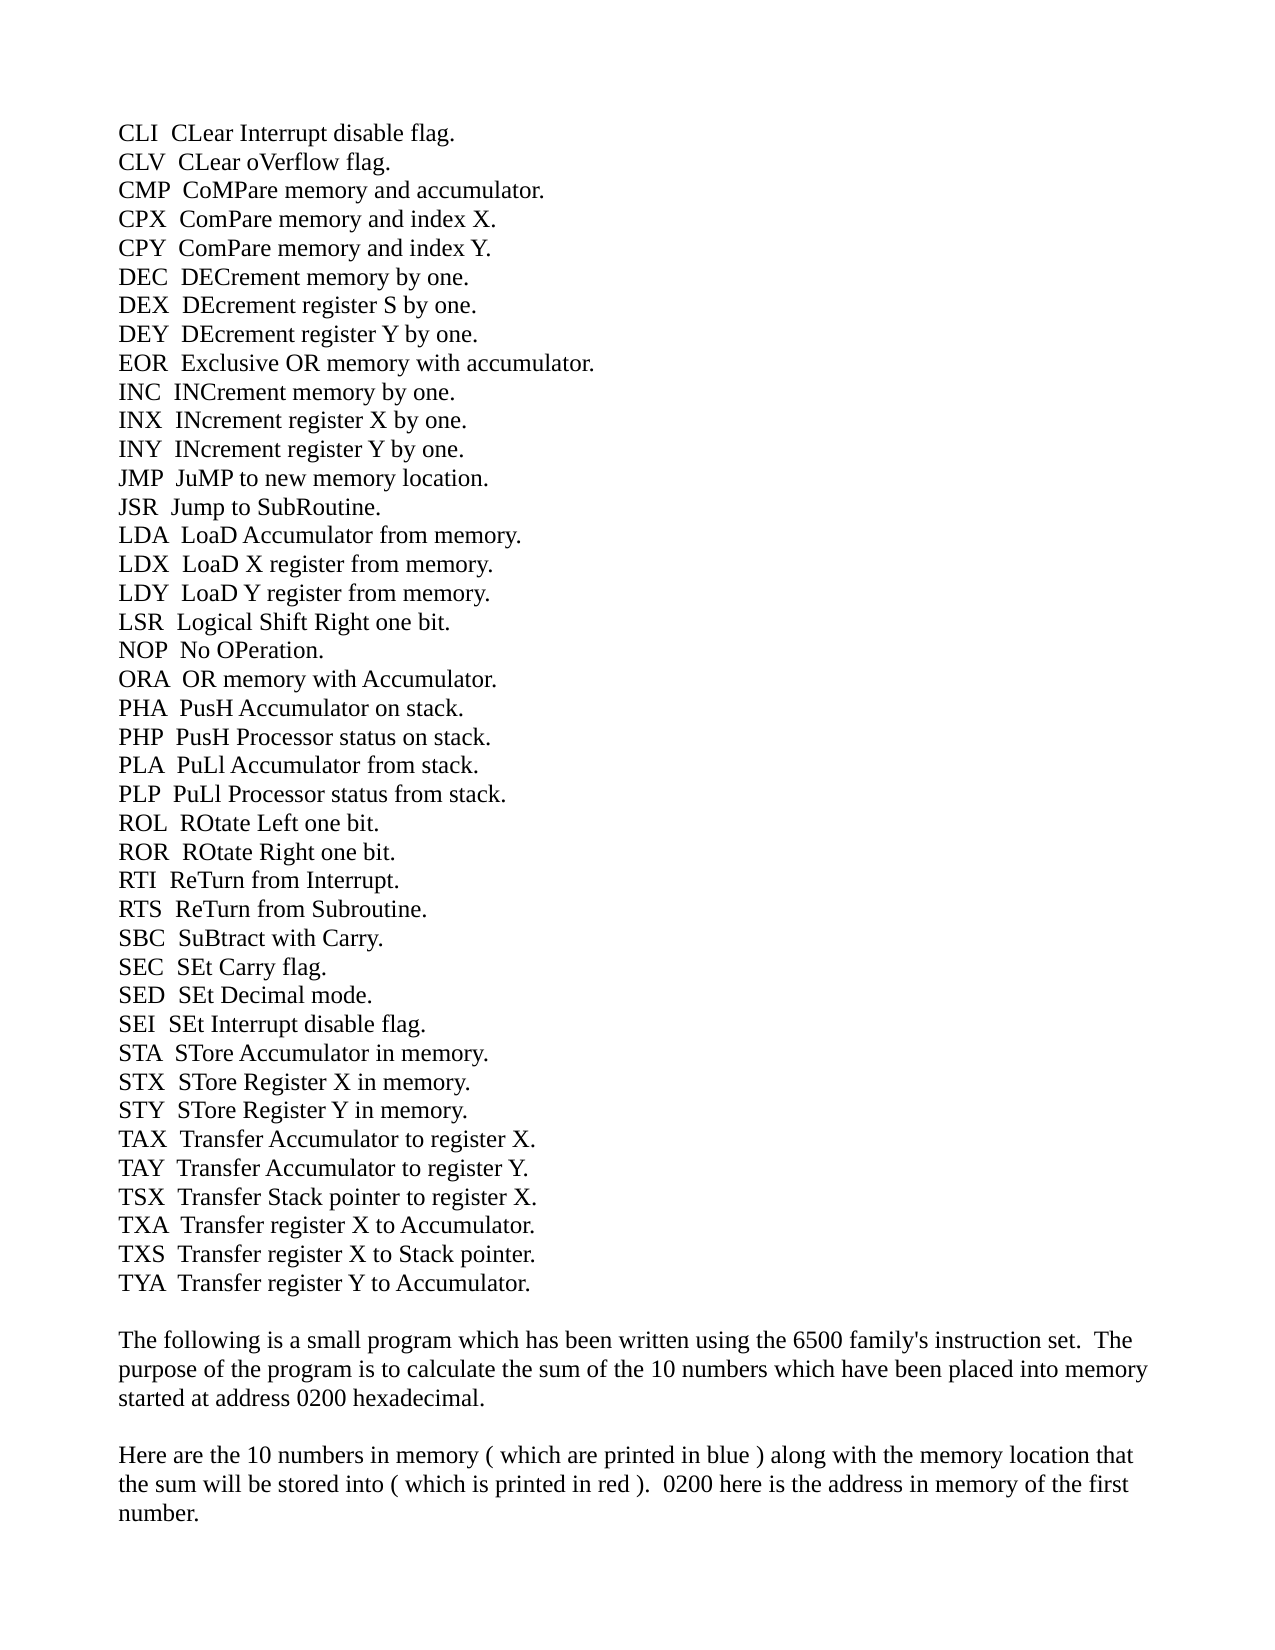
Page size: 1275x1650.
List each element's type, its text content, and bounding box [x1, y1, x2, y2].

text Here are the 10 numbers in memory ( which are printed in blue ) along with the memory location that the sum will be stored into ( which is printed in red ). 0200 here is the address in memory of the first number. [118, 1441, 1157, 1527]
text JMP JuMP to new memory location. [118, 463, 1157, 492]
text DEC DECrement memory by one. [118, 262, 1157, 291]
text CPX ComPare memory and index X. [118, 204, 1157, 233]
text ROR ROtate Right one bit. [118, 837, 1157, 866]
text INX INcrement register X by one. [118, 406, 1157, 434]
text SBC SuBtract with Carry. [118, 923, 1157, 952]
text ROL ROtate Left one bit. [118, 808, 1157, 837]
text RTI ReTurn from Interrupt. [118, 866, 1157, 894]
text STA STore Accumulator in memory. [118, 1038, 1157, 1067]
text JSR Jump to SubRoutine. [118, 492, 1157, 521]
text TXS Transfer register X to Stack pointer. [118, 1239, 1157, 1268]
text DEY DEcrement register Y by one. [118, 319, 1157, 348]
text CLI CLear Interrupt disable flag. [118, 118, 1157, 147]
text LSR Logical Shift Right one bit. [118, 607, 1157, 636]
text SEC SEt Carry flag. [118, 952, 1157, 981]
text PHP PusH Processor status on stack. [118, 722, 1157, 751]
text PLA PuLl Accumulator from stack. [118, 751, 1157, 779]
text RTS ReTurn from Subroutine. [118, 894, 1157, 923]
text DEX DEcrement register S by one. [118, 291, 1157, 319]
text LDA LoaD Accumulator from memory. [118, 521, 1157, 549]
text TSX Transfer Stack pointer to register X. [118, 1182, 1157, 1211]
text LDY LoaD Y register from memory. [118, 578, 1157, 607]
text INC INCrement memory by one. [118, 377, 1157, 406]
text TAX Transfer Accumulator to register X. [118, 1124, 1157, 1153]
text NOP No OPeration. [118, 636, 1157, 664]
text ORA OR memory with Accumulator. [118, 664, 1157, 693]
text PLP PuLl Processor status from stack. [118, 779, 1157, 808]
text CPY ComPare memory and index Y. [118, 233, 1157, 262]
text PHA PusH Accumulator on stack. [118, 693, 1157, 722]
text TAY Transfer Accumulator to register Y. [118, 1153, 1157, 1182]
text EOR Exclusive OR memory with accumulator. [118, 348, 1157, 377]
text SEI SEt Interrupt disable flag. [118, 1009, 1157, 1038]
text STY STore Register Y in memory. [118, 1096, 1157, 1124]
text The following is a small program which has been written using the 6500 family's instruction set. The purpose of the program is to calculate the sum of the 10 numbers which have been placed into memory started at address 0200 hexadecimal. [118, 1326, 1157, 1412]
text CLV CLear oVerflow flag. [118, 147, 1157, 176]
text TYA Transfer register Y to Accumulator. [118, 1268, 1157, 1297]
text LDX LoaD X register from memory. [118, 549, 1157, 578]
text INY INcrement register Y by one. [118, 434, 1157, 463]
text CMP CoMPare memory and accumulator. [118, 176, 1157, 204]
text SED SEt Decimal mode. [118, 981, 1157, 1009]
text TXA Transfer register X to Accumulator. [118, 1211, 1157, 1239]
text STX STore Register X in memory. [118, 1067, 1157, 1096]
